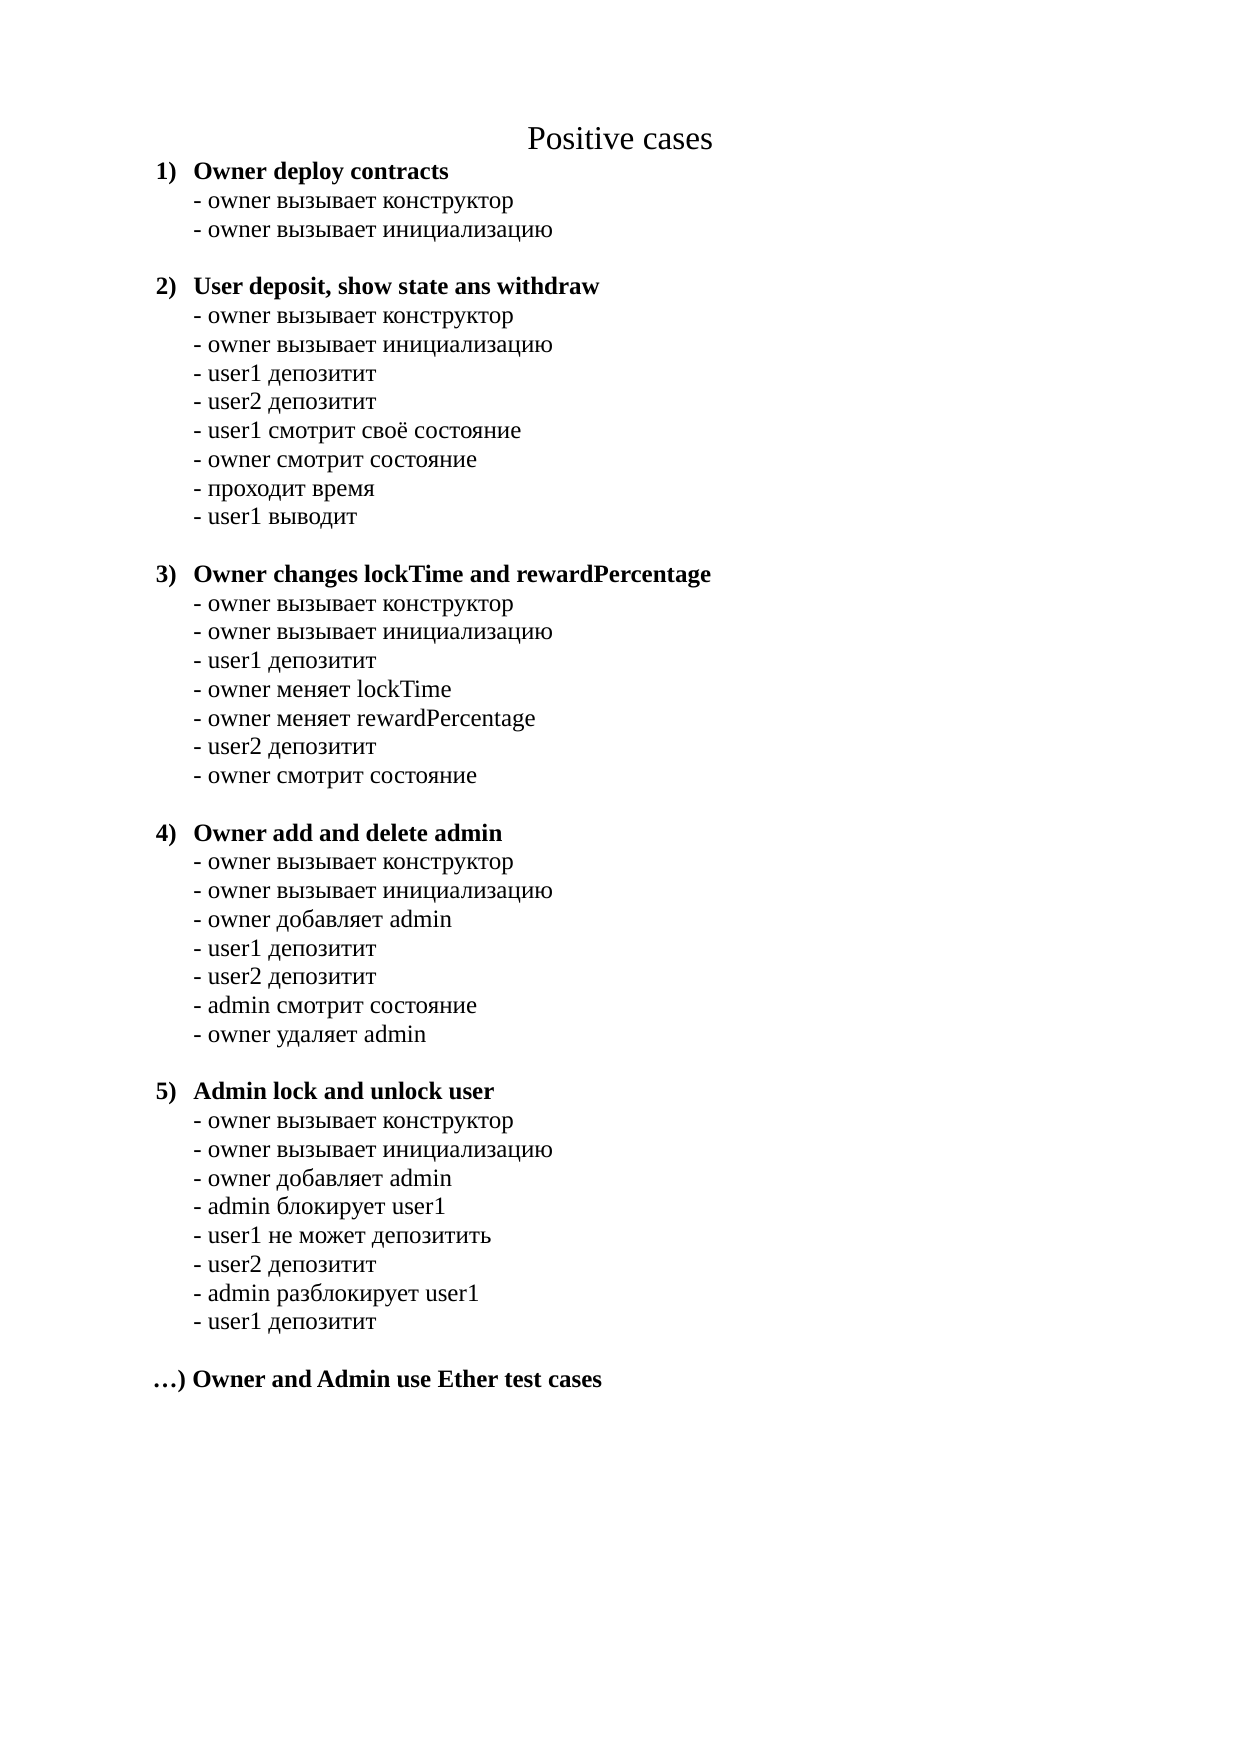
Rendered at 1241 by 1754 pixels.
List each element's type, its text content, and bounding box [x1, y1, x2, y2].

list User deposit, show state ans withdraw - owner вызывает конструктор - owner вызывает инициализацию - user1 депозитит - user2 депозитит - user1 смотрит своё состояние - owner смотрит состояние - проходит время - user1 выводит [156, 271, 1122, 559]
text Positive cases [118, 118, 1122, 156]
text …) Owner and Admin use Ether test cases [118, 1364, 1122, 1393]
list Owner deploy contracts - owner вызывает конструктор - owner вызывает инициализацию [156, 156, 1122, 271]
list Owner changes lockTime and rewardPercentage - owner вызывает конструктор - owner вызывает инициализацию - user1 депозитит - owner меняет lockTime - owner меняет rewardPercentage - user2 депозитит - owner смотрит состояние [156, 559, 1122, 818]
list Admin lock and unlock user - owner вызывает конструктор - owner вызывает инициализацию - owner добавляет admin - admin блокирует user1 - user1 не может депозитить - user2 депозитит - admin разблокирует user1 - user1 депозитит [156, 1076, 1122, 1335]
list Owner add and delete admin - owner вызывает конструктор - owner вызывает инициализацию - owner добавляет admin - user1 депозитит - user2 депозитит - admin смотрит состояние - owner удаляет admin [156, 818, 1122, 1076]
